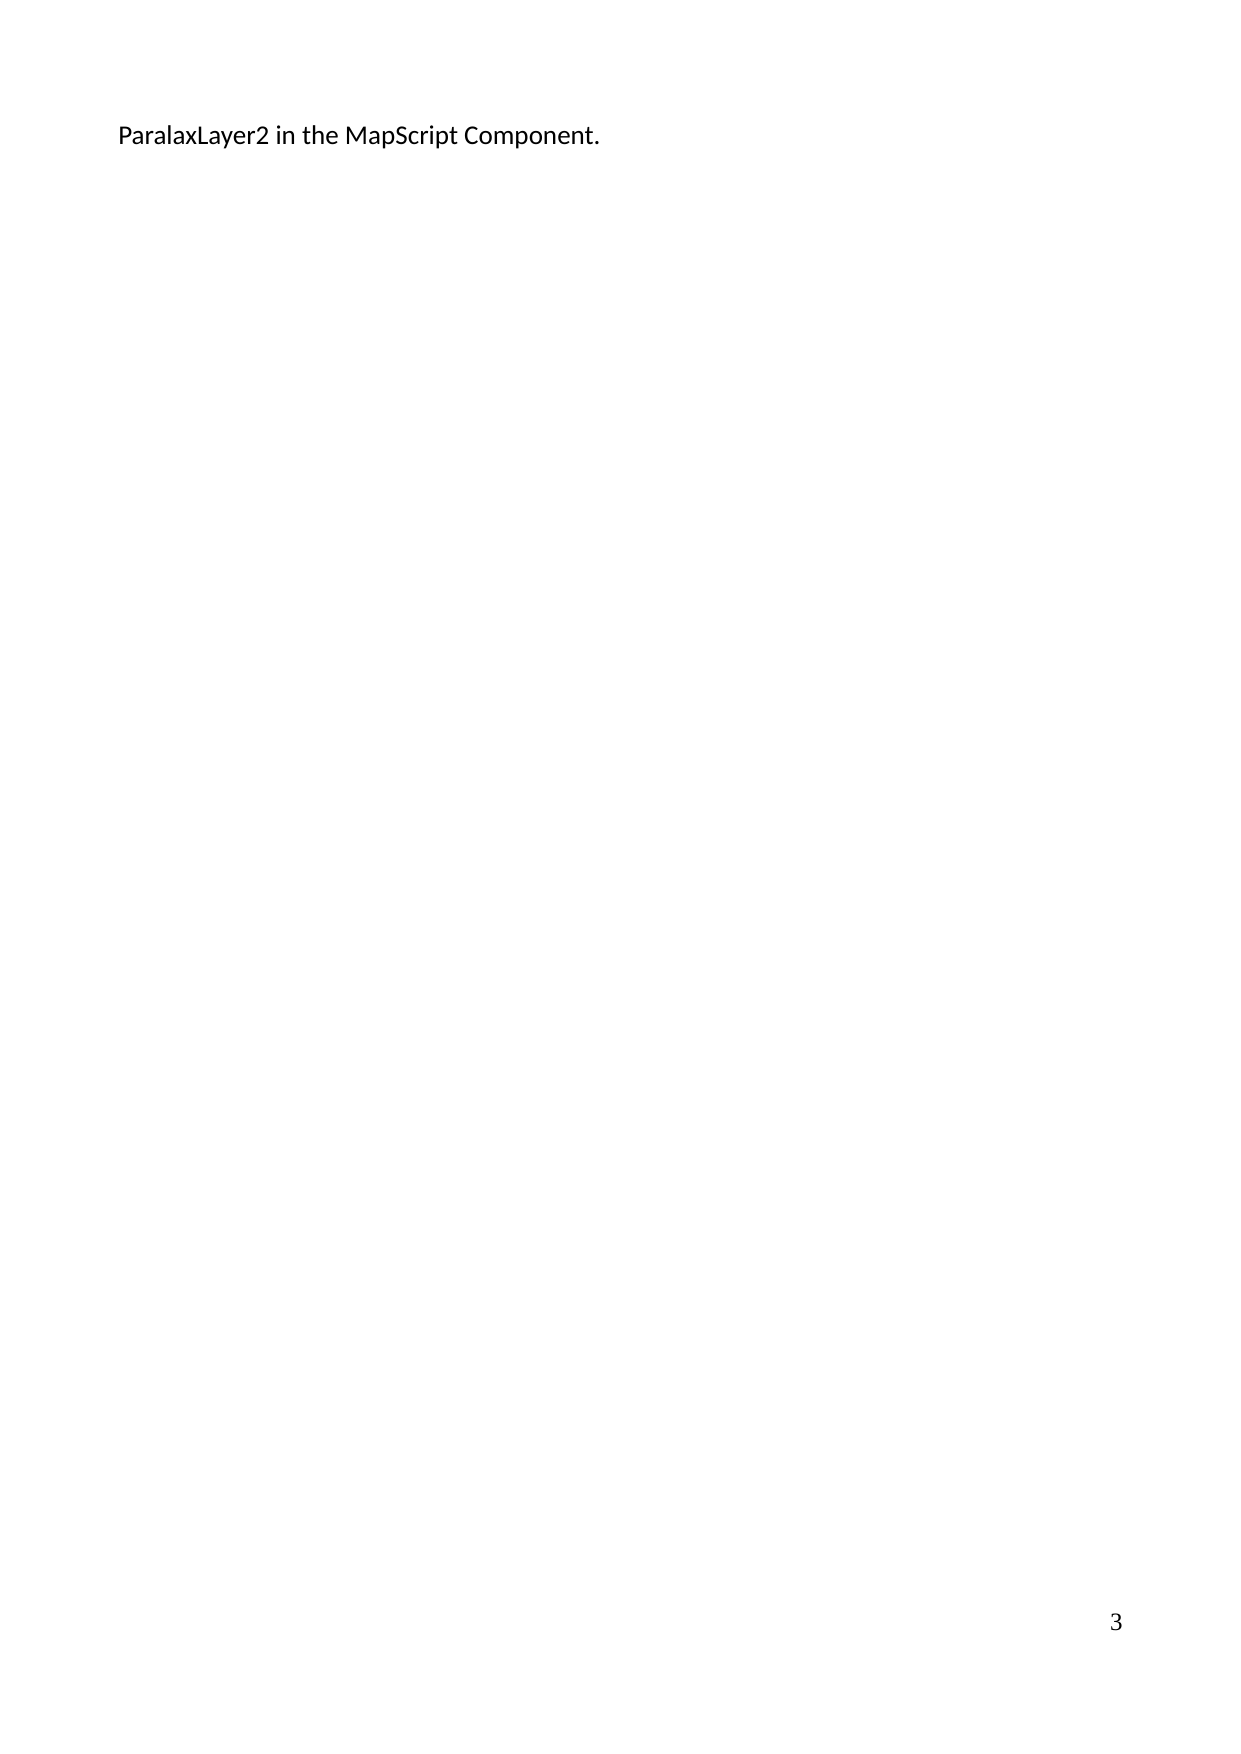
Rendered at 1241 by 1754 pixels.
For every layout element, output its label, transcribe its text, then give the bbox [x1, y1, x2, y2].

text ParalaxLayer2 in the MapScript Component. [118, 118, 1122, 151]
